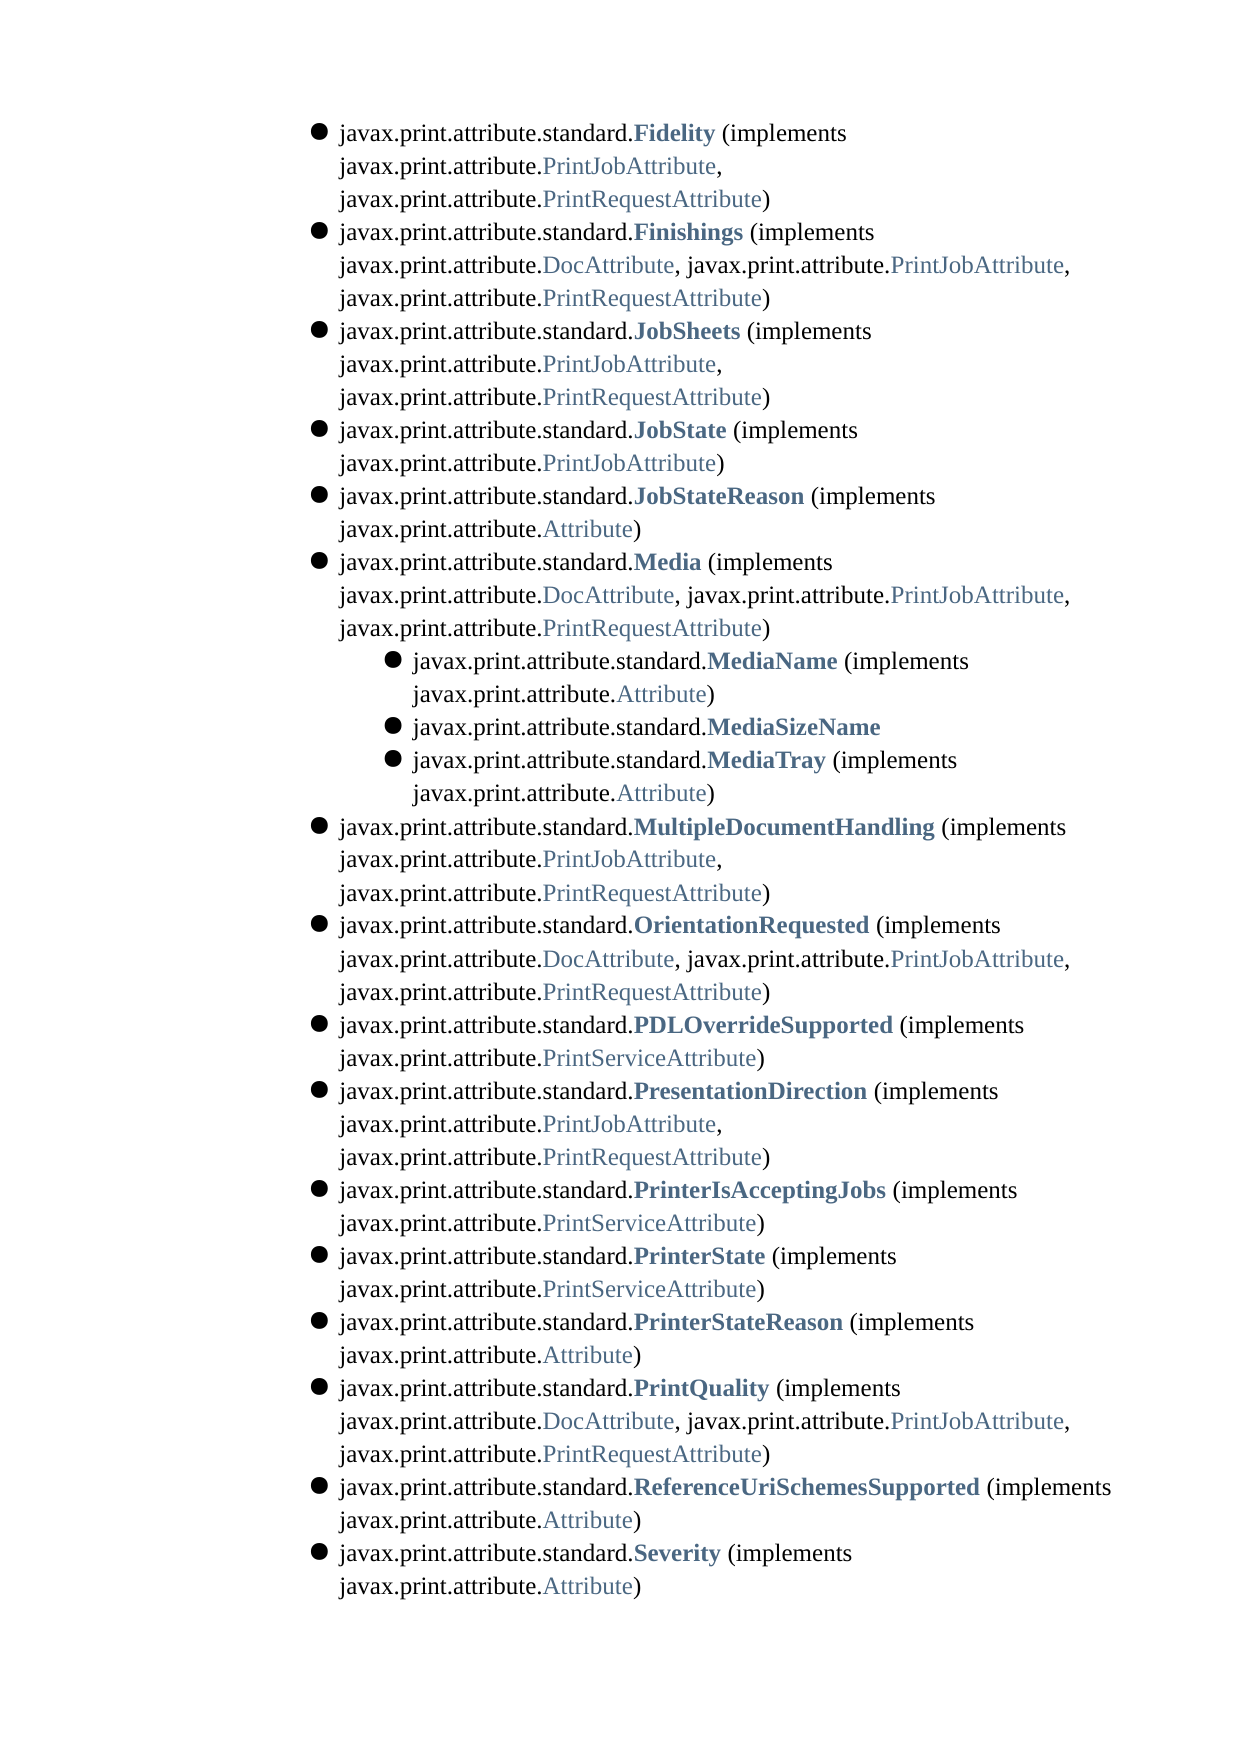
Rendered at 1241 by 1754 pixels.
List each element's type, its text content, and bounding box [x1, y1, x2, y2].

list javax.print.attribute.standard.JobSheets (implements javax.print.attribute.PrintJobAttribute, javax.print.attribute.PrintRequestAttribute) [309, 316, 1122, 411]
list javax.print.attribute.standard.Severity (implements javax.print.attribute.Attribute) [309, 1538, 1122, 1600]
list javax.print.attribute.standard.Media (implements javax.print.attribute.DocAttribute, javax.print.attribute.PrintJobAttribute, javax.print.attribute.PrintRequestAttribute) [309, 547, 1122, 642]
list javax.print.attribute.standard.Fidelity (implements javax.print.attribute.PrintJobAttribute, javax.print.attribute.PrintRequestAttribute) [309, 118, 1122, 213]
list javax.print.attribute.standard.PrinterState (implements javax.print.attribute.PrintServiceAttribute) [309, 1241, 1122, 1303]
list javax.print.attribute.standard.MediaName (implements javax.print.attribute.Attribute) [383, 646, 1122, 708]
list javax.print.attribute.standard.PresentationDirection (implements javax.print.attribute.PrintJobAttribute, javax.print.attribute.PrintRequestAttribute) [309, 1076, 1122, 1171]
list javax.print.attribute.standard.ReferenceUriSchemesSupported (implements javax.print.attribute.Attribute) [309, 1472, 1122, 1534]
list javax.print.attribute.standard.PrinterStateReason (implements javax.print.attribute.Attribute) [309, 1307, 1122, 1369]
list javax.print.attribute.standard.OrientationRequested (implements javax.print.attribute.DocAttribute, javax.print.attribute.PrintJobAttribute, javax.print.attribute.PrintRequestAttribute) [309, 911, 1122, 1005]
list javax.print.attribute.standard.MultipleDocumentHandling (implements javax.print.attribute.PrintJobAttribute, javax.print.attribute.PrintRequestAttribute) [309, 812, 1122, 906]
list javax.print.attribute.standard.JobState (implements javax.print.attribute.PrintJobAttribute) [309, 415, 1122, 477]
list javax.print.attribute.standard.MediaSizeName [383, 712, 1122, 741]
list javax.print.attribute.standard.PDLOverrideSupported (implements javax.print.attribute.PrintServiceAttribute) [309, 1010, 1122, 1071]
list javax.print.attribute.standard.MediaTray (implements javax.print.attribute.Attribute) [383, 746, 1122, 807]
list javax.print.attribute.standard.PrinterIsAcceptingJobs (implements javax.print.attribute.PrintServiceAttribute) [309, 1175, 1122, 1237]
list javax.print.attribute.standard.Finishings (implements javax.print.attribute.DocAttribute, javax.print.attribute.PrintJobAttribute, javax.print.attribute.PrintRequestAttribute) [309, 217, 1122, 312]
list javax.print.attribute.standard.PrintQuality (implements javax.print.attribute.DocAttribute, javax.print.attribute.PrintJobAttribute, javax.print.attribute.PrintRequestAttribute) [309, 1373, 1122, 1468]
list javax.print.attribute.standard.JobStateReason (implements javax.print.attribute.Attribute) [309, 481, 1122, 543]
